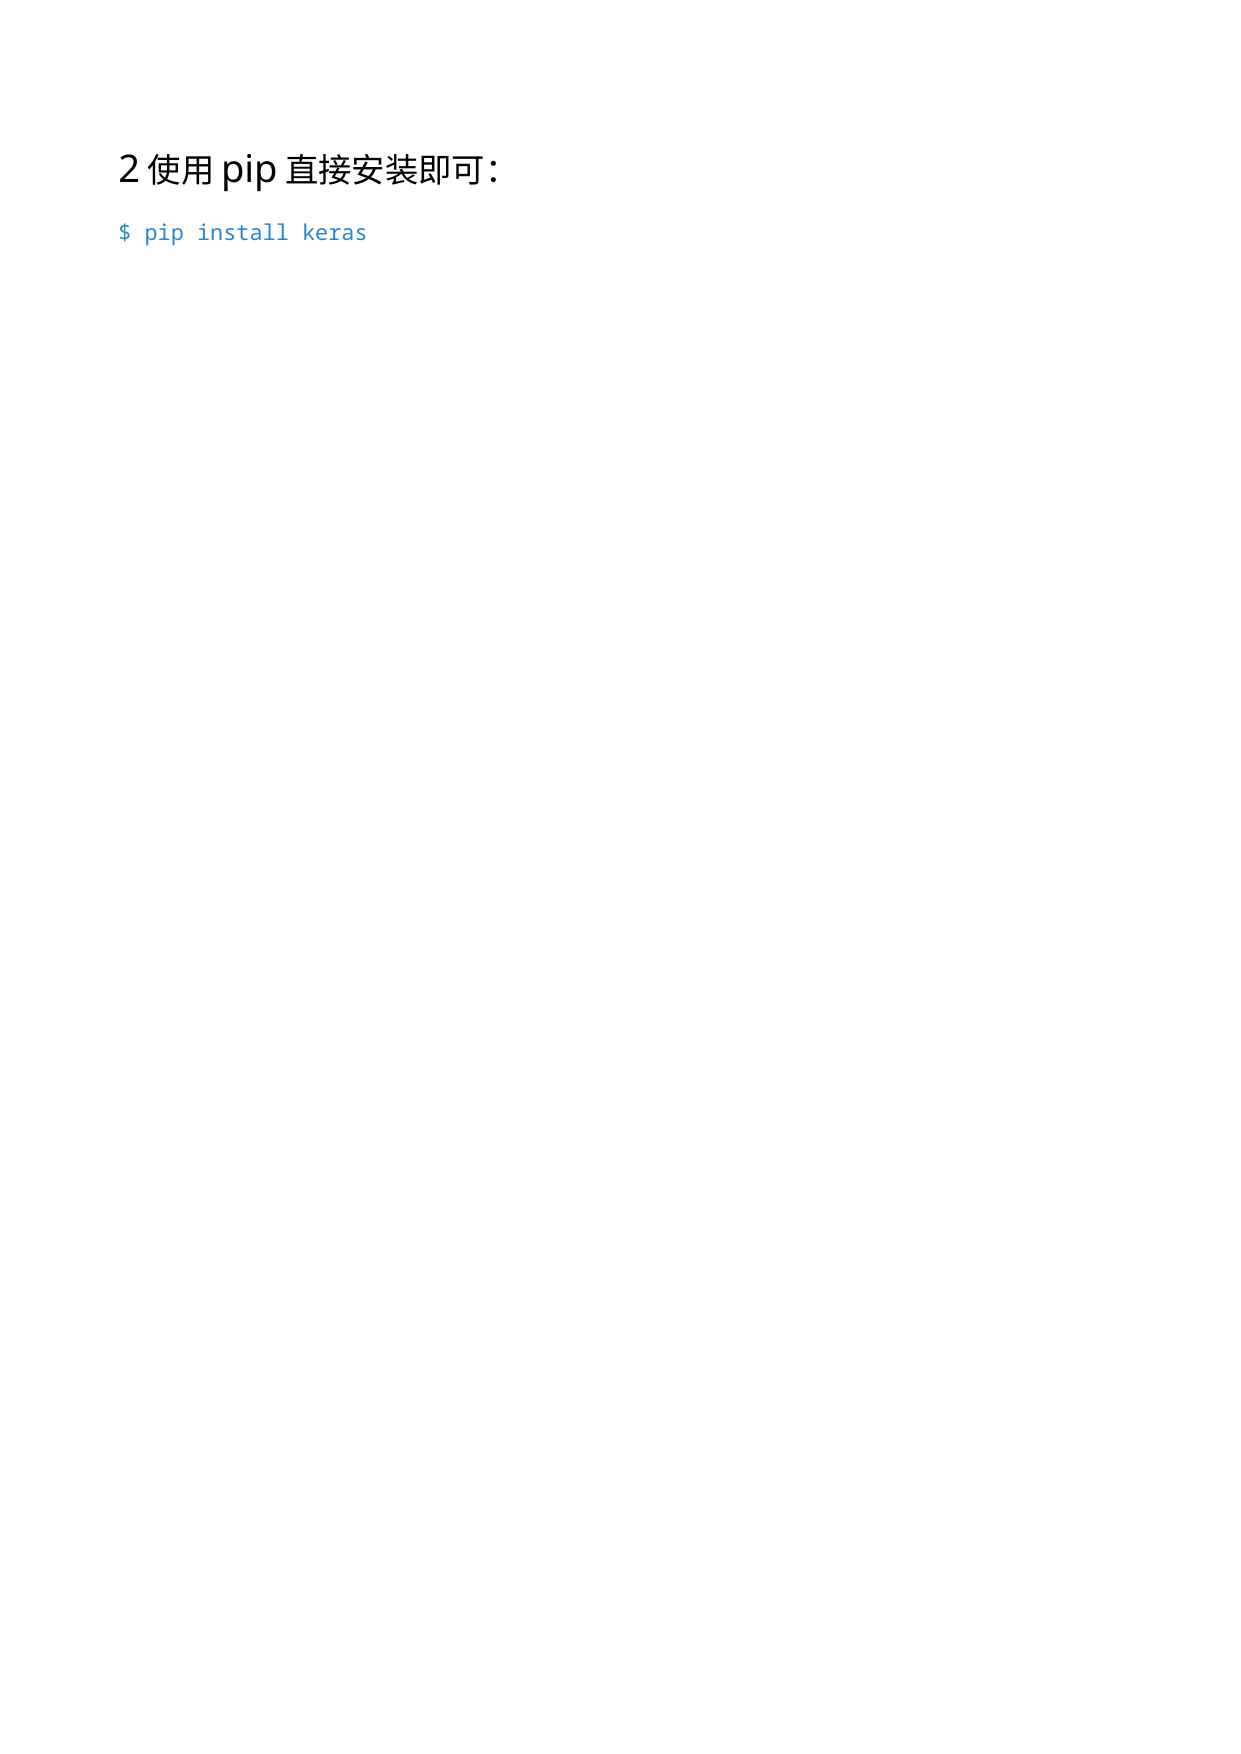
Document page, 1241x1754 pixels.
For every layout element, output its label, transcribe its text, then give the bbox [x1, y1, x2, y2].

text $ pip install keras [118, 217, 1122, 247]
text 2使用pip直接安装即可： [118, 142, 1122, 193]
